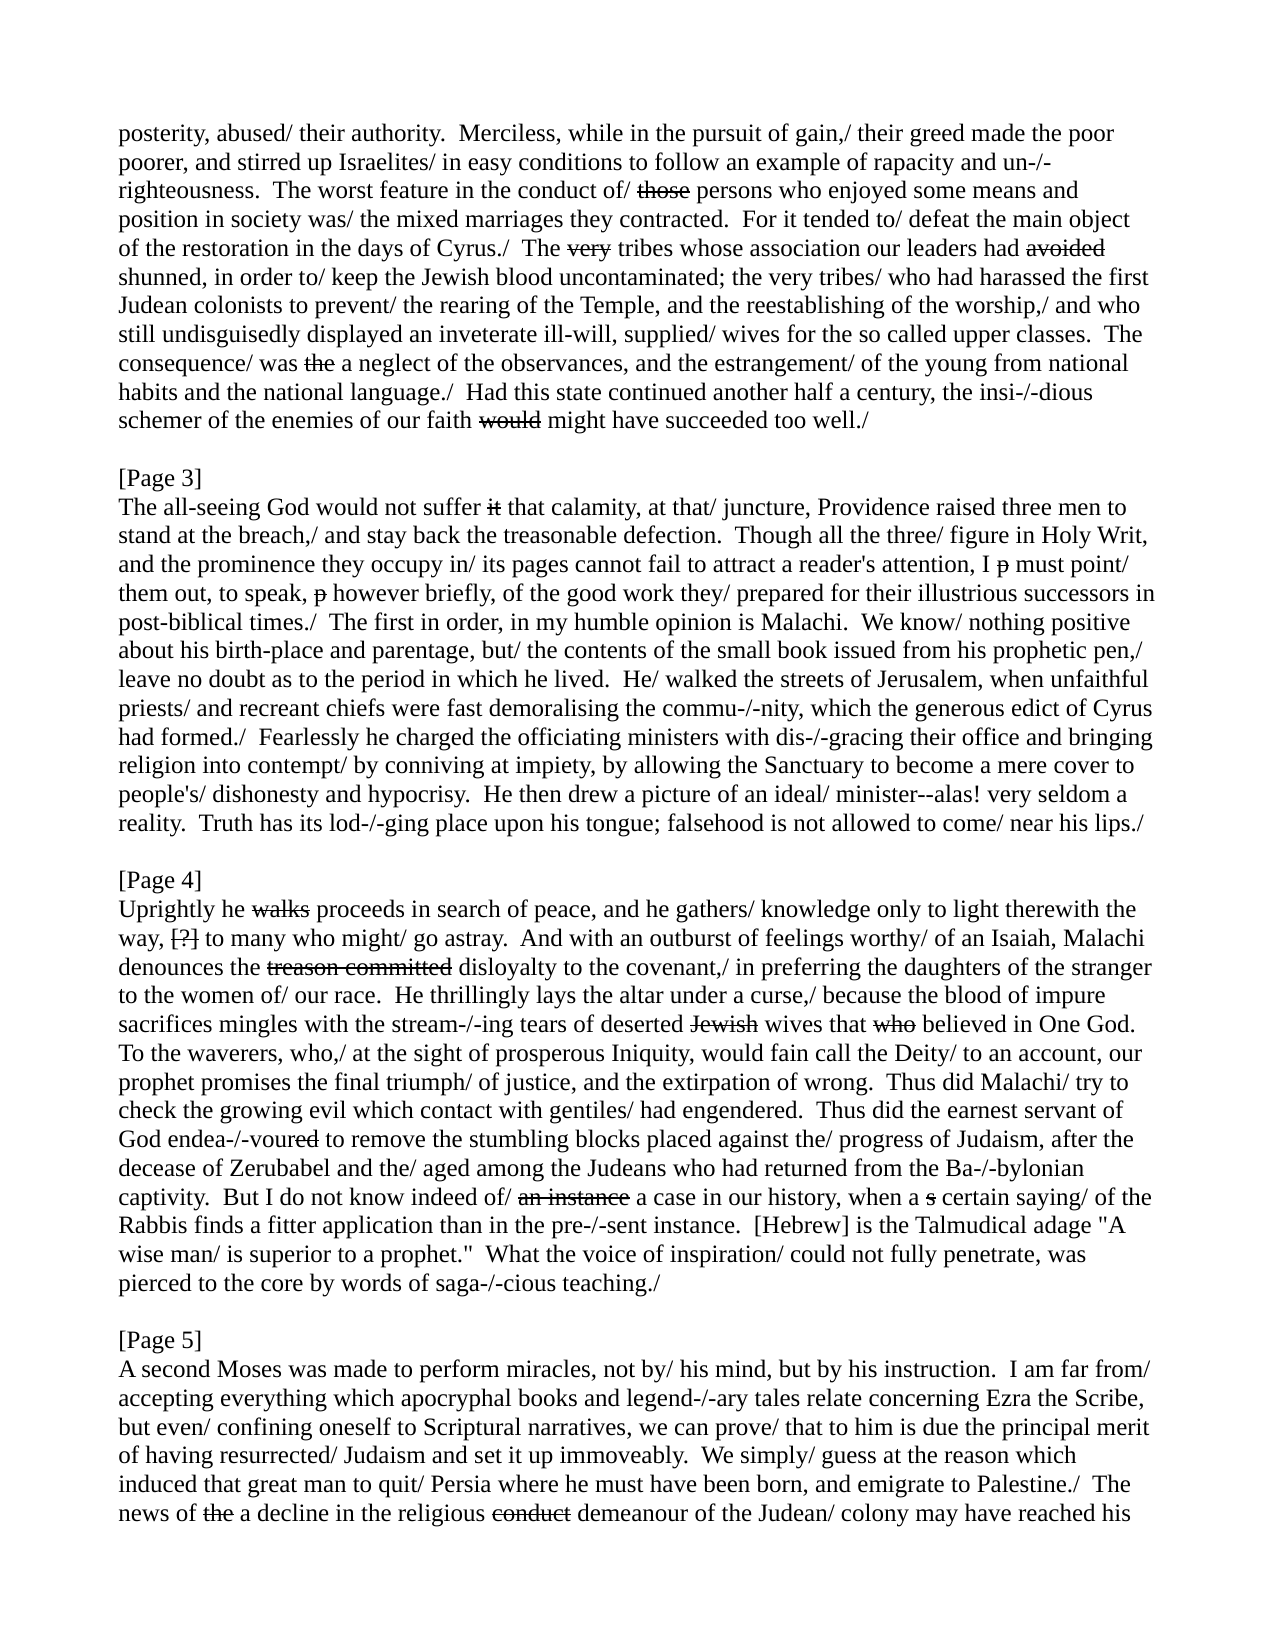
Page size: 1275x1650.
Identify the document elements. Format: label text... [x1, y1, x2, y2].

text A second Moses was made to perform miracles, not by/ his mind, but by his instruction. I am far from/ accepting everything which apocryphal books and legend-/-ary tales relate concerning Ezra the Scribe, but even/ confining oneself to Scriptural narratives, we can prove/ that to him is due the principal merit of having resurrected/ Judaism and set it up immoveably. We simply/ guess at the reason which induced that great man to quit/ Persia where he must have been born, and emigrate to Palestine./ The news of the a decline in the religious conduct demeanour of the Judean/ colony may have reached his [118, 1354, 1157, 1527]
text [Page 4] [118, 866, 1157, 894]
text The all-seeing God would not suffer it that calamity, at that/ juncture, Providence raised three men to stand at the breach,/ and stay back the treasonable defection. Though all the three/ figure in Holy Writ, and the prominence they occupy in/ its pages cannot fail to attract a reader's attention, I p must point/ them out, to speak, p however briefly, of the good work they/ prepared for their illustrious successors in post-biblical times./ The first in order, in my humble opinion is Malachi. We know/ nothing positive about his birth-place and parentage, but/ the contents of the small book issued from his prophetic pen,/ leave no doubt as to the period in which he lived. He/ walked the streets of Jerusalem, when unfaithful priests/ and recreant chiefs were fast demoralising the commu-/-nity, which the generous edict of Cyrus had formed./ Fearlessly he charged the officiating ministers with dis-/-gracing their office and bringing religion into contempt/ by conniving at impiety, by allowing the Sanctuary to become a mere cover to people's/ dishonesty and hypocrisy. He then drew a picture of an ideal/ minister--alas! very seldom a reality. Truth has its lod-/-ging place upon his tongue; falsehood is not allowed to come/ near his lips./ [118, 492, 1157, 837]
text [Page 3] [118, 463, 1157, 492]
text [Page 5] [118, 1326, 1157, 1354]
text posterity, abused/ their authority. Merciless, while in the pursuit of gain,/ their greed made the poor poorer, and stirred up Israelites/ in easy conditions to follow an example of rapacity and un-/-righteousness. The worst feature in the conduct of/ those persons who enjoyed some means and position in society was/ the mixed marriages they contracted. For it tended to/ defeat the main object of the restoration in the days of Cyrus./ The very tribes whose association our leaders had avoided shunned, in order to/ keep the Jewish blood uncontaminated; the very tribes/ who had harassed the first Judean colonists to prevent/ the rearing of the Temple, and the reestablishing of the worship,/ and who still undisguisedly displayed an inveterate ill-will, supplied/ wives for the so called upper classes. The consequence/ was the a neglect of the observances, and the estrangement/ of the young from national habits and the national language./ Had this state continued another half a century, the insi-/-dious schemer of the enemies of our faith would might have succeeded too well./ [118, 118, 1157, 434]
text Uprightly he walks proceeds in search of peace, and he gathers/ knowledge only to light therewith the way, [?] to many who might/ go astray. And with an outburst of feelings worthy/ of an Isaiah, Malachi denounces the treason committed disloyalty to the covenant,/ in preferring the daughters of the stranger to the women of/ our race. He thrillingly lays the altar under a curse,/ because the blood of impure sacrifices mingles with the stream-/-ing tears of deserted Jewish wives that who believed in One God. To the waverers, who,/ at the sight of prosperous Iniquity, would fain call the Deity/ to an account, our prophet promises the final triumph/ of justice, and the extirpation of wrong. Thus did Malachi/ try to check the growing evil which contact with gentiles/ had engendered. Thus did the earnest servant of God endea-/-voured to remove the stumbling blocks placed against the/ progress of Judaism, after the decease of Zerubabel and the/ aged among the Judeans who had returned from the Ba-/-bylonian captivity. But I do not know indeed of/ an instance a case in our history, when a s certain saying/ of the Rabbis finds a fitter application than in the pre-/-sent instance. [Hebrew] is the Talmudical adage "A wise man/ is superior to a prophet." What the voice of inspiration/ could not fully penetrate, was pierced to the core by words of saga-/-cious teaching./ [118, 894, 1157, 1297]
